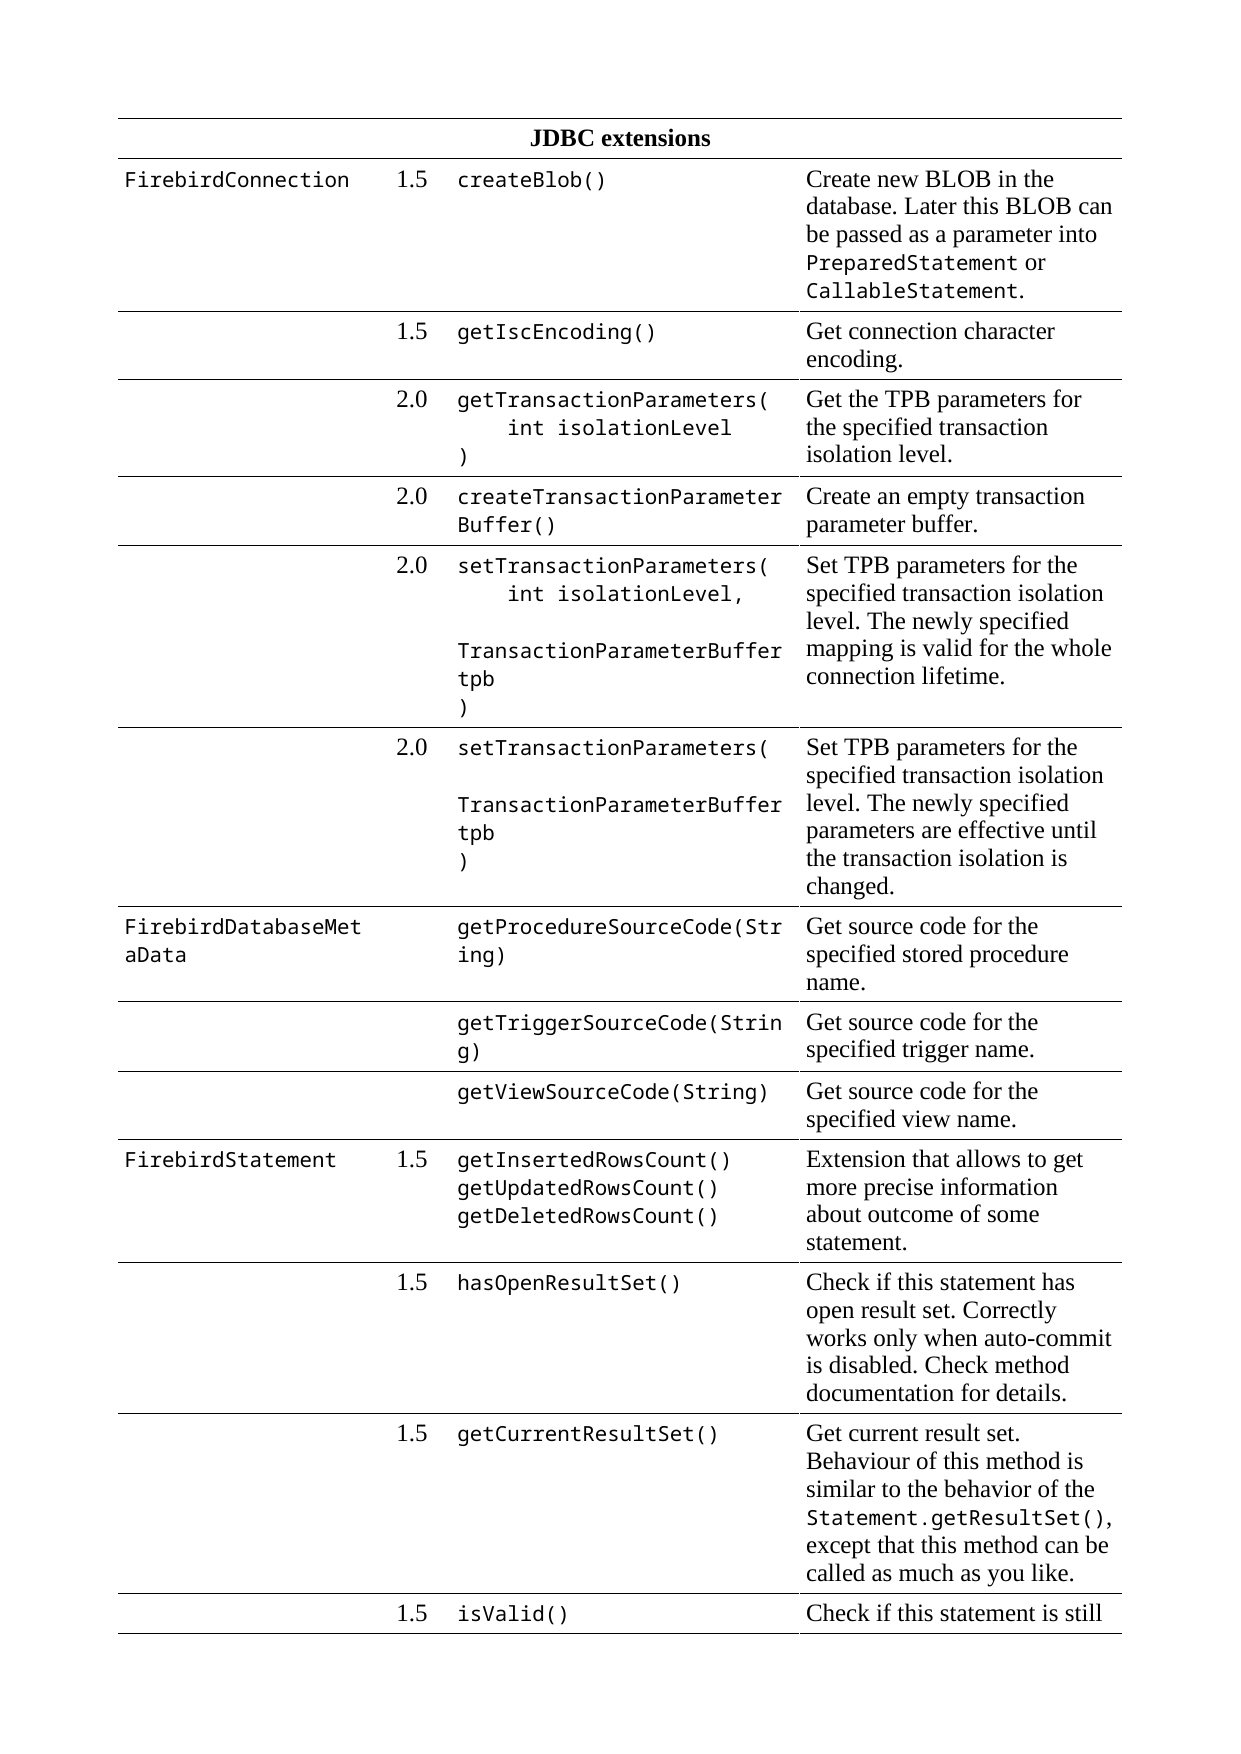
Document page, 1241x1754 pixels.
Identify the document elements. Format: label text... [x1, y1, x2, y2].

table_cell [118, 1072, 373, 1139]
table_cell FirebirdStatement [118, 1140, 373, 1262]
table_cell Set TPB parameters for the specified transaction isolation level. The newly specified parameters are effective until the transaction isolation is changed. [800, 728, 1122, 906]
table_cell [373, 907, 451, 1001]
table_cell [118, 546, 373, 727]
table_cell Check if this statement has open result set. Correctly works only when auto-commit is disabled. Check method documentation for details. [800, 1263, 1122, 1413]
table_cell [118, 380, 373, 476]
table_cell [118, 312, 373, 379]
table_cell getViewSourceCode(String) [451, 1072, 799, 1139]
table_cell hasOpenResultSet() [451, 1263, 799, 1413]
table_cell getCurrentResultSet() [451, 1414, 799, 1593]
table_cell Set TPB parameters for the specified transaction isolation level. The newly specified mapping is valid for the whole connection lifetime. [800, 546, 1122, 727]
table_cell getTransactionParameters( int isolationLevel ) [451, 380, 799, 476]
table_cell [118, 1263, 373, 1413]
table_cell 2.0 [373, 477, 451, 545]
table_cell [118, 1594, 373, 1633]
table_cell FirebirdDatabaseMetaData [118, 907, 373, 1001]
table_cell 2.0 [373, 546, 451, 727]
table_cell Get current result set. Behaviour of this method is similar to the behavior of the Statement.getResultSet(), except that this method can be called as much as you like. [800, 1414, 1122, 1593]
table_cell 1.5 [373, 1140, 451, 1262]
table_cell [373, 1072, 451, 1139]
table_cell Get source code for the specified trigger name. [800, 1002, 1122, 1071]
table_cell [373, 1002, 451, 1071]
table_cell getIscEncoding() [451, 312, 799, 379]
table_cell [118, 728, 373, 906]
table_cell Get the TPB parameters for the specified transaction isolation level. [800, 380, 1122, 476]
table_cell getProcedureSourceCode(String) [451, 907, 799, 1001]
table_header JDBC extensions [118, 119, 1122, 158]
table_cell 1.5 [373, 1594, 451, 1633]
table_cell [118, 477, 373, 545]
table_cell Create an empty transaction parameter buffer. [800, 477, 1122, 545]
table_cell getInsertedRowsCount() getUpdatedRowsCount() getDeletedRowsCount() [451, 1140, 799, 1262]
table_cell 2.0 [373, 380, 451, 476]
table_cell 1.5 [373, 1263, 451, 1413]
table_cell Extension that allows to get more precise information about outcome of some statement. [800, 1140, 1122, 1262]
table_cell setTransactionParameters( TransactionParameterBuffer tpb ) [451, 728, 799, 906]
table_cell createTransactionParameterBuffer() [451, 477, 799, 545]
table_cell createBlob() [451, 159, 799, 311]
table_cell [118, 1414, 373, 1593]
table_cell isValid() [451, 1594, 799, 1633]
table_cell Get source code for the specified view name. [800, 1072, 1122, 1139]
table_cell 2.0 [373, 728, 451, 906]
table_cell 1.5 [373, 159, 451, 311]
table_cell 1.5 [373, 312, 451, 379]
table_cell Check if this statement is still [800, 1594, 1122, 1633]
table_cell 1.5 [373, 1414, 451, 1593]
table_cell FirebirdConnection [118, 159, 373, 311]
table_cell [118, 1002, 373, 1071]
table_cell Get connection character encoding. [800, 312, 1122, 379]
table_cell setTransactionParameters( int isolationLevel, TransactionParameterBuffer tpb ) [451, 546, 799, 727]
table_cell getTriggerSourceCode(String) [451, 1002, 799, 1071]
table_cell Create new BLOB in the database. Later this BLOB can be passed as a parameter into PreparedStatement or CallableStatement. [800, 159, 1122, 311]
table_cell Get source code for the specified stored procedure name. [800, 907, 1122, 1001]
